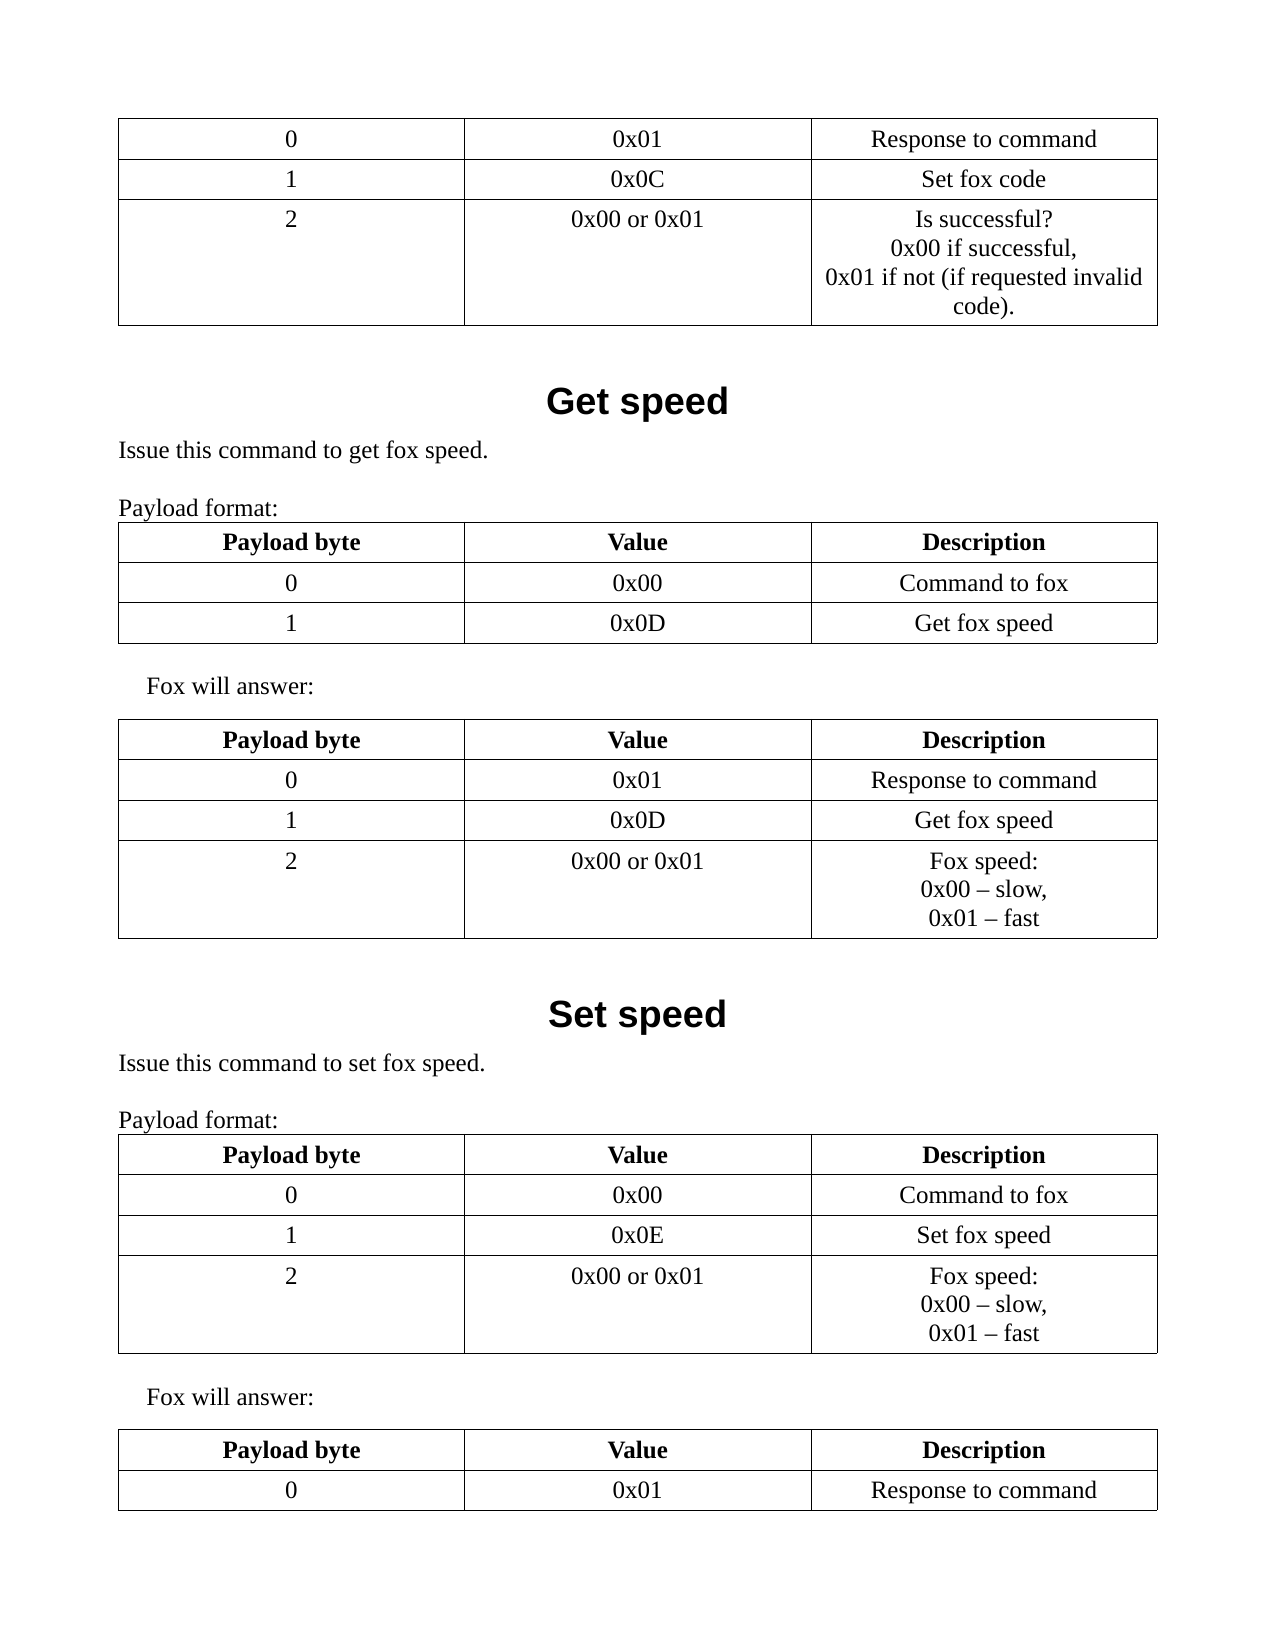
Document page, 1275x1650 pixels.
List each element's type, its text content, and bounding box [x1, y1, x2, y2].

table_cell Response to command [812, 119, 1157, 158]
table_cell Is successful? 0x00 if successful, 0x01 if not (if requested invalid code). [812, 200, 1157, 325]
table_cell 0x00 or 0x01 [465, 1256, 811, 1353]
table_cell 2 [119, 841, 464, 938]
text Issue this command to set fox speed. [118, 1048, 1157, 1076]
table_cell 0 [119, 1471, 464, 1510]
table_cell 0x00 [465, 1175, 811, 1214]
table_header Payload byte [119, 523, 464, 562]
table_header Description [812, 720, 1157, 759]
table_cell 0x01 [465, 1471, 811, 1510]
table_header Value [465, 523, 811, 562]
table_header Value [465, 1135, 811, 1174]
table_cell 1 [119, 801, 464, 840]
table_cell Get fox speed [812, 603, 1157, 642]
table_cell 2 [119, 200, 464, 325]
table_cell 0x0E [465, 1216, 811, 1255]
table_cell Command to fox [812, 563, 1157, 602]
table_cell 1 [119, 160, 464, 199]
table_cell 1 [119, 1216, 464, 1255]
table_cell 0x00 or 0x01 [465, 841, 811, 938]
table_cell Fox speed: 0x00 – slow, 0x01 – fast [812, 841, 1157, 938]
table_cell 0x0D [465, 801, 811, 840]
table_cell 0x00 or 0x01 [465, 200, 811, 325]
table_cell Set fox speed [812, 1216, 1157, 1255]
table_cell Set fox code [812, 160, 1157, 199]
table_cell 0 [119, 563, 464, 602]
table_cell Command to fox [812, 1175, 1157, 1214]
table_cell Response to command [812, 760, 1157, 799]
table_header Description [812, 1135, 1157, 1174]
table_header Payload byte [119, 1135, 464, 1174]
table_cell 0 [119, 1175, 464, 1214]
table_header Description [812, 523, 1157, 562]
subtitle Set speed [118, 992, 1157, 1035]
table_header Value [465, 720, 811, 759]
table_cell 2 [119, 1256, 464, 1353]
table_cell 0 [119, 119, 464, 158]
text Payload format: [118, 1105, 1157, 1134]
table_header Payload byte [119, 720, 464, 759]
text Issue this command to get fox speed. [118, 435, 1157, 464]
text Fox will answer: [118, 671, 1157, 700]
table_cell 0x00 [465, 563, 811, 602]
table_cell 0x0C [465, 160, 811, 199]
subtitle Get speed [118, 379, 1157, 423]
table_cell 0 [119, 760, 464, 799]
table_cell 0x01 [465, 119, 811, 158]
table_header Value [465, 1430, 811, 1469]
table_header Payload byte [119, 1430, 464, 1469]
table_cell Response to command [812, 1471, 1157, 1510]
table_cell Get fox speed [812, 801, 1157, 840]
text Fox will answer: [118, 1382, 1157, 1410]
table_header Description [812, 1430, 1157, 1469]
table_cell 0x0D [465, 603, 811, 642]
table_cell Fox speed: 0x00 – slow, 0x01 – fast [812, 1256, 1157, 1353]
table_cell 0x01 [465, 760, 811, 799]
text Payload format: [118, 493, 1157, 522]
table_cell 1 [119, 603, 464, 642]
